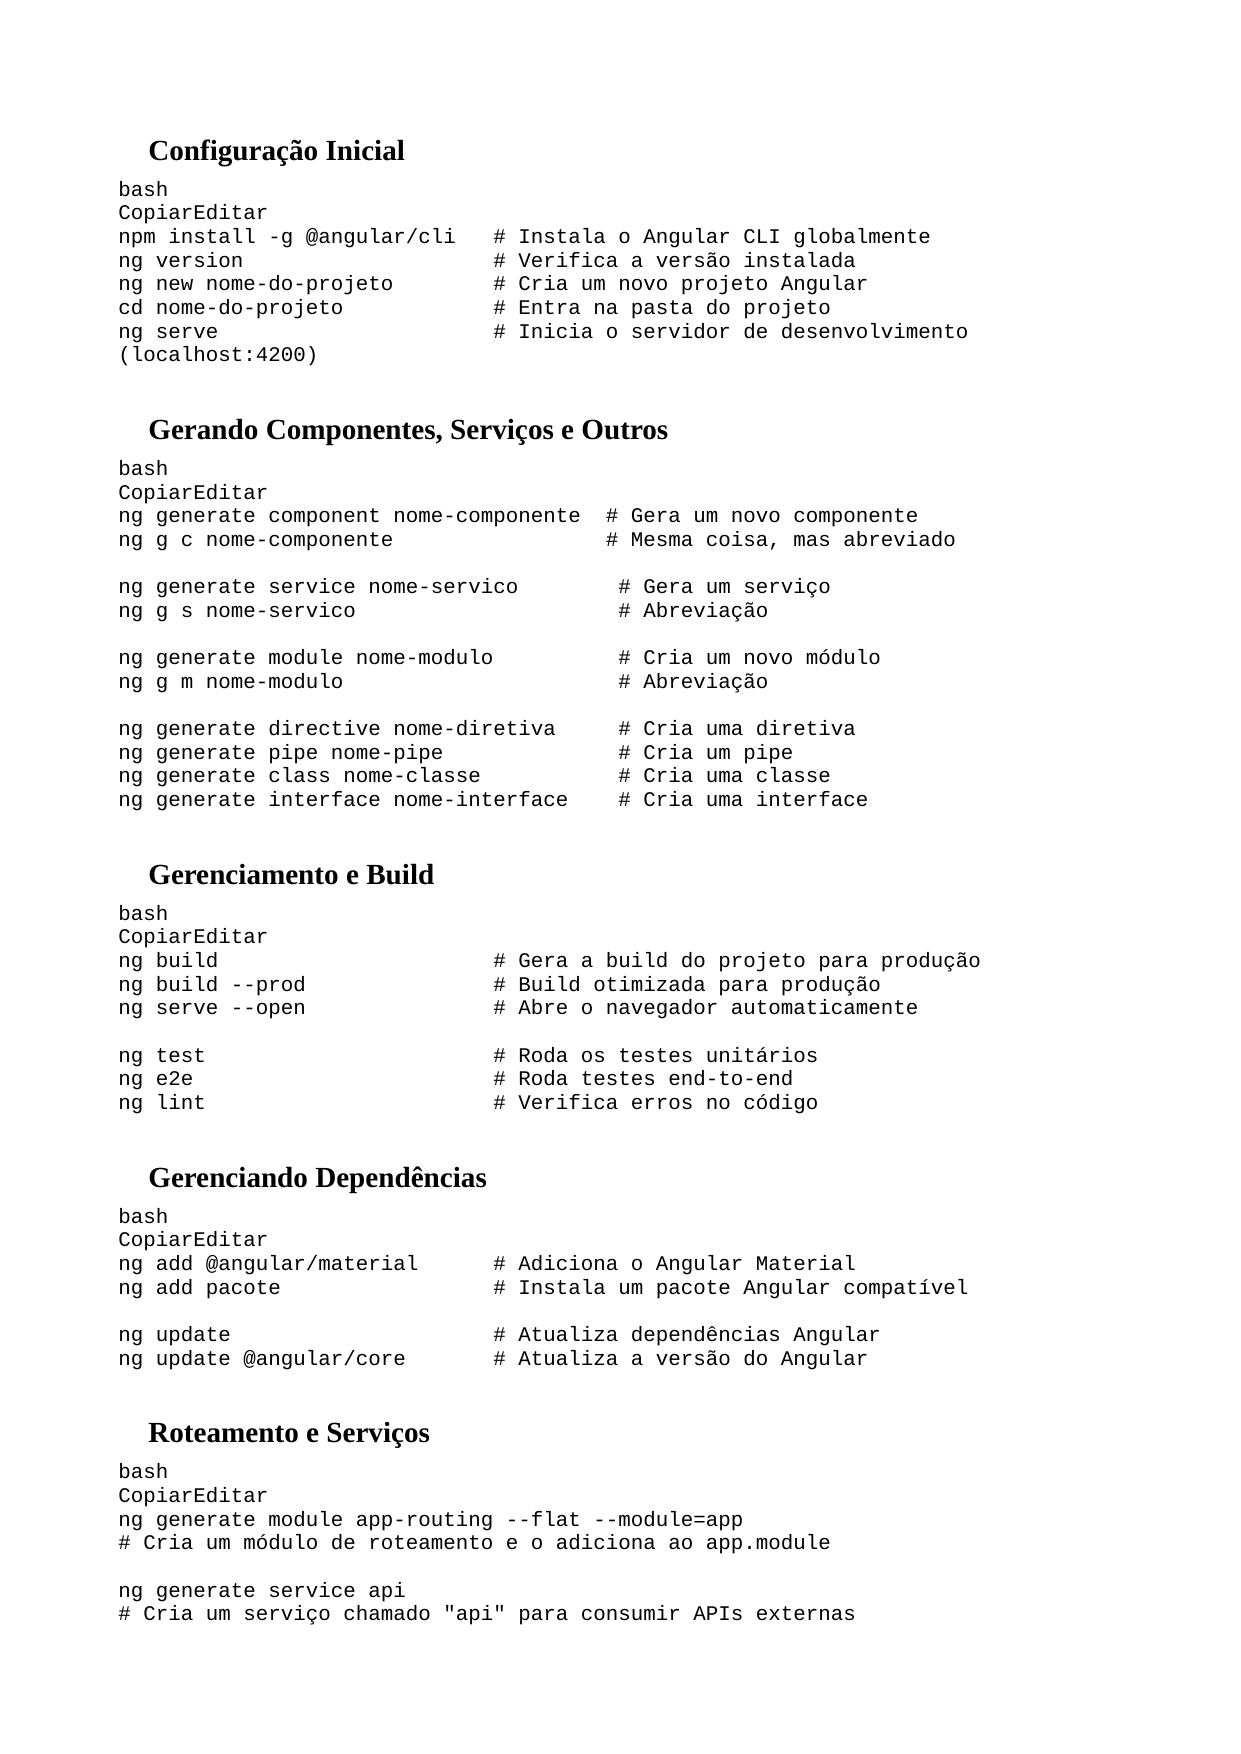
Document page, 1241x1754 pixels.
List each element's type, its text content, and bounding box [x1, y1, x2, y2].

text ng test # Roda os testes unitários [118, 1045, 1122, 1068]
text ng update @angular/core # Atualiza a versão do Angular [118, 1348, 1122, 1371]
text ng build --prod # Build otimizada para produção [118, 974, 1122, 997]
text ng generate pipe nome-pipe # Cria um pipe [118, 742, 1122, 765]
text ng g m nome-modulo # Abreviação [118, 671, 1122, 694]
text bash [118, 1206, 1122, 1229]
text CopiarEditar [118, 1485, 1122, 1509]
text ng serve # Inicia o servidor de desenvolvimento (localhost:4200) [118, 321, 1122, 368]
text ng generate module nome-modulo # Cria um novo módulo [118, 647, 1122, 671]
subtitle 📌 Gerenciamento e Build [118, 857, 1122, 890]
text ng new nome-do-projeto # Cria um novo projeto Angular [118, 273, 1122, 297]
text CopiarEditar [118, 202, 1122, 226]
subtitle 📌 Gerenciando Dependências [118, 1160, 1122, 1193]
text ng build # Gera a build do projeto para produção [118, 950, 1122, 974]
text ng lint # Verifica erros no código [118, 1092, 1122, 1116]
text ng add pacote # Instala um pacote Angular compatível [118, 1277, 1122, 1300]
subtitle 📌 Roteamento e Serviços [118, 1415, 1122, 1449]
text ng e2e # Roda testes end-to-end [118, 1068, 1122, 1092]
text ng generate directive nome-diretiva # Cria uma diretiva [118, 718, 1122, 742]
subtitle 📌 Gerando Componentes, Serviços e Outros [118, 412, 1122, 446]
text bash [118, 179, 1122, 202]
text ng version # Verifica a versão instalada [118, 250, 1122, 273]
text ng update # Atualiza dependências Angular [118, 1324, 1122, 1348]
text bash [118, 903, 1122, 926]
text ng generate service api [118, 1579, 1122, 1603]
text ng add @angular/material # Adiciona o Angular Material [118, 1253, 1122, 1277]
subtitle 📌 Configuração Inicial [118, 133, 1122, 166]
text CopiarEditar [118, 926, 1122, 950]
text bash [118, 458, 1122, 482]
text # Cria um módulo de roteamento e o adiciona ao app.module [118, 1532, 1122, 1556]
text ng generate service nome-servico # Gera um serviço [118, 576, 1122, 600]
text CopiarEditar [118, 1229, 1122, 1253]
text ng g c nome-componente # Mesma coisa, mas abreviado [118, 529, 1122, 553]
text ng g s nome-servico # Abreviação [118, 600, 1122, 623]
text npm install -g @angular/cli # Instala o Angular CLI globalmente [118, 226, 1122, 250]
text cd nome-do-projeto # Entra na pasta do projeto [118, 297, 1122, 321]
text bash [118, 1461, 1122, 1485]
text CopiarEditar [118, 482, 1122, 505]
text ng generate component nome-componente # Gera um novo componente [118, 505, 1122, 529]
text ng generate module app-routing --flat --module=app [118, 1509, 1122, 1532]
text ng serve --open # Abre o navegador automaticamente [118, 997, 1122, 1021]
text # Cria um serviço chamado "api" para consumir APIs externas [118, 1603, 1122, 1627]
text ng generate class nome-classe # Cria uma classe [118, 765, 1122, 789]
text ng generate interface nome-interface # Cria uma interface [118, 789, 1122, 813]
